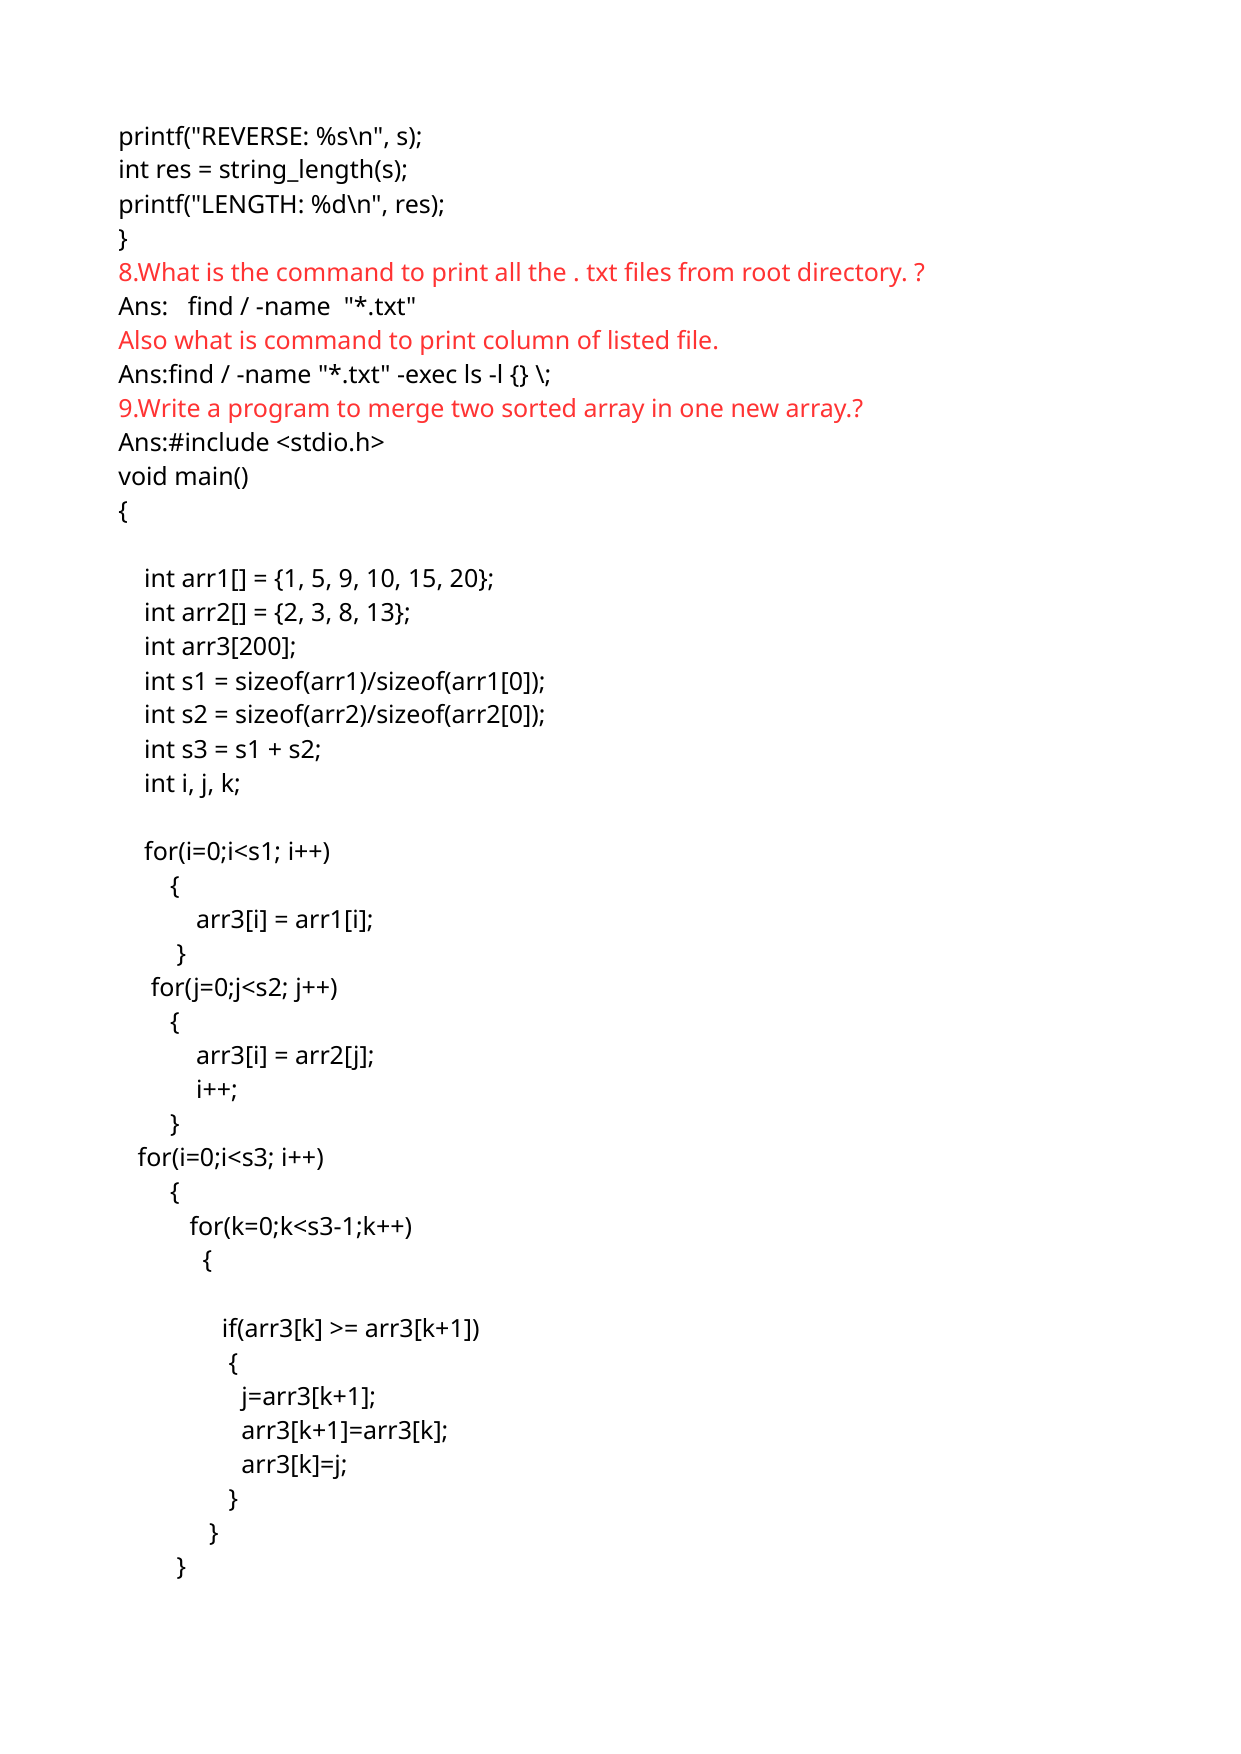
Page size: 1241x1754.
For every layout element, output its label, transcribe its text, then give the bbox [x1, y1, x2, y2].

text int arr2[] = {2, 3, 8, 13}; [118, 595, 1122, 629]
text { [118, 1242, 1122, 1276]
text } [118, 1515, 1122, 1549]
text void main() [118, 459, 1122, 493]
text { [118, 1174, 1122, 1208]
text { [118, 1344, 1122, 1378]
text for(k=0;k<s3-1;k++) [118, 1208, 1122, 1242]
text 8.What is the command to print all the . txt files from root directory. ? [118, 254, 1122, 288]
text { [118, 493, 1122, 527]
text { [118, 1004, 1122, 1038]
text printf("LENGTH: %d\n", res); [118, 186, 1122, 220]
text Ans:find / -name "*.txt" -exec ls -l {} \; [118, 357, 1122, 391]
text arr3[i] = arr2[j]; [118, 1038, 1122, 1072]
text int s1 = sizeof(arr1)/sizeof(arr1[0]); [118, 663, 1122, 697]
text int i, j, k; [118, 765, 1122, 799]
text } [118, 1106, 1122, 1140]
text i++; [118, 1072, 1122, 1106]
text int s3 = s1 + s2; [118, 731, 1122, 765]
text int arr1[] = {1, 5, 9, 10, 15, 20}; [118, 561, 1122, 595]
text } [118, 220, 1122, 254]
text int res = string_length(s); [118, 152, 1122, 186]
text if(arr3[k] >= arr3[k+1]) [118, 1310, 1122, 1344]
text for(j=0;j<s2; j++) [118, 970, 1122, 1004]
text } [118, 1481, 1122, 1515]
text int arr3[200]; [118, 629, 1122, 663]
text arr3[i] = arr1[i]; [118, 902, 1122, 936]
text printf("REVERSE: %s\n", s); [118, 118, 1122, 152]
text 9.Write a program to merge two sorted array in one new array.? [118, 391, 1122, 425]
text Ans:#include <stdio.h> [118, 425, 1122, 459]
text Ans: find / -name "*.txt" [118, 288, 1122, 322]
text for(i=0;i<s1; i++) [118, 833, 1122, 867]
text for(i=0;i<s3; i++) [118, 1140, 1122, 1174]
text j=arr3[k+1]; [118, 1378, 1122, 1412]
text arr3[k+1]=arr3[k]; [118, 1412, 1122, 1447]
text } [118, 936, 1122, 970]
text { [118, 867, 1122, 902]
text } [118, 1549, 1122, 1583]
text Also what is command to print column of listed file. [118, 322, 1122, 357]
text arr3[k]=j; [118, 1447, 1122, 1481]
text int s2 = sizeof(arr2)/sizeof(arr2[0]); [118, 697, 1122, 731]
